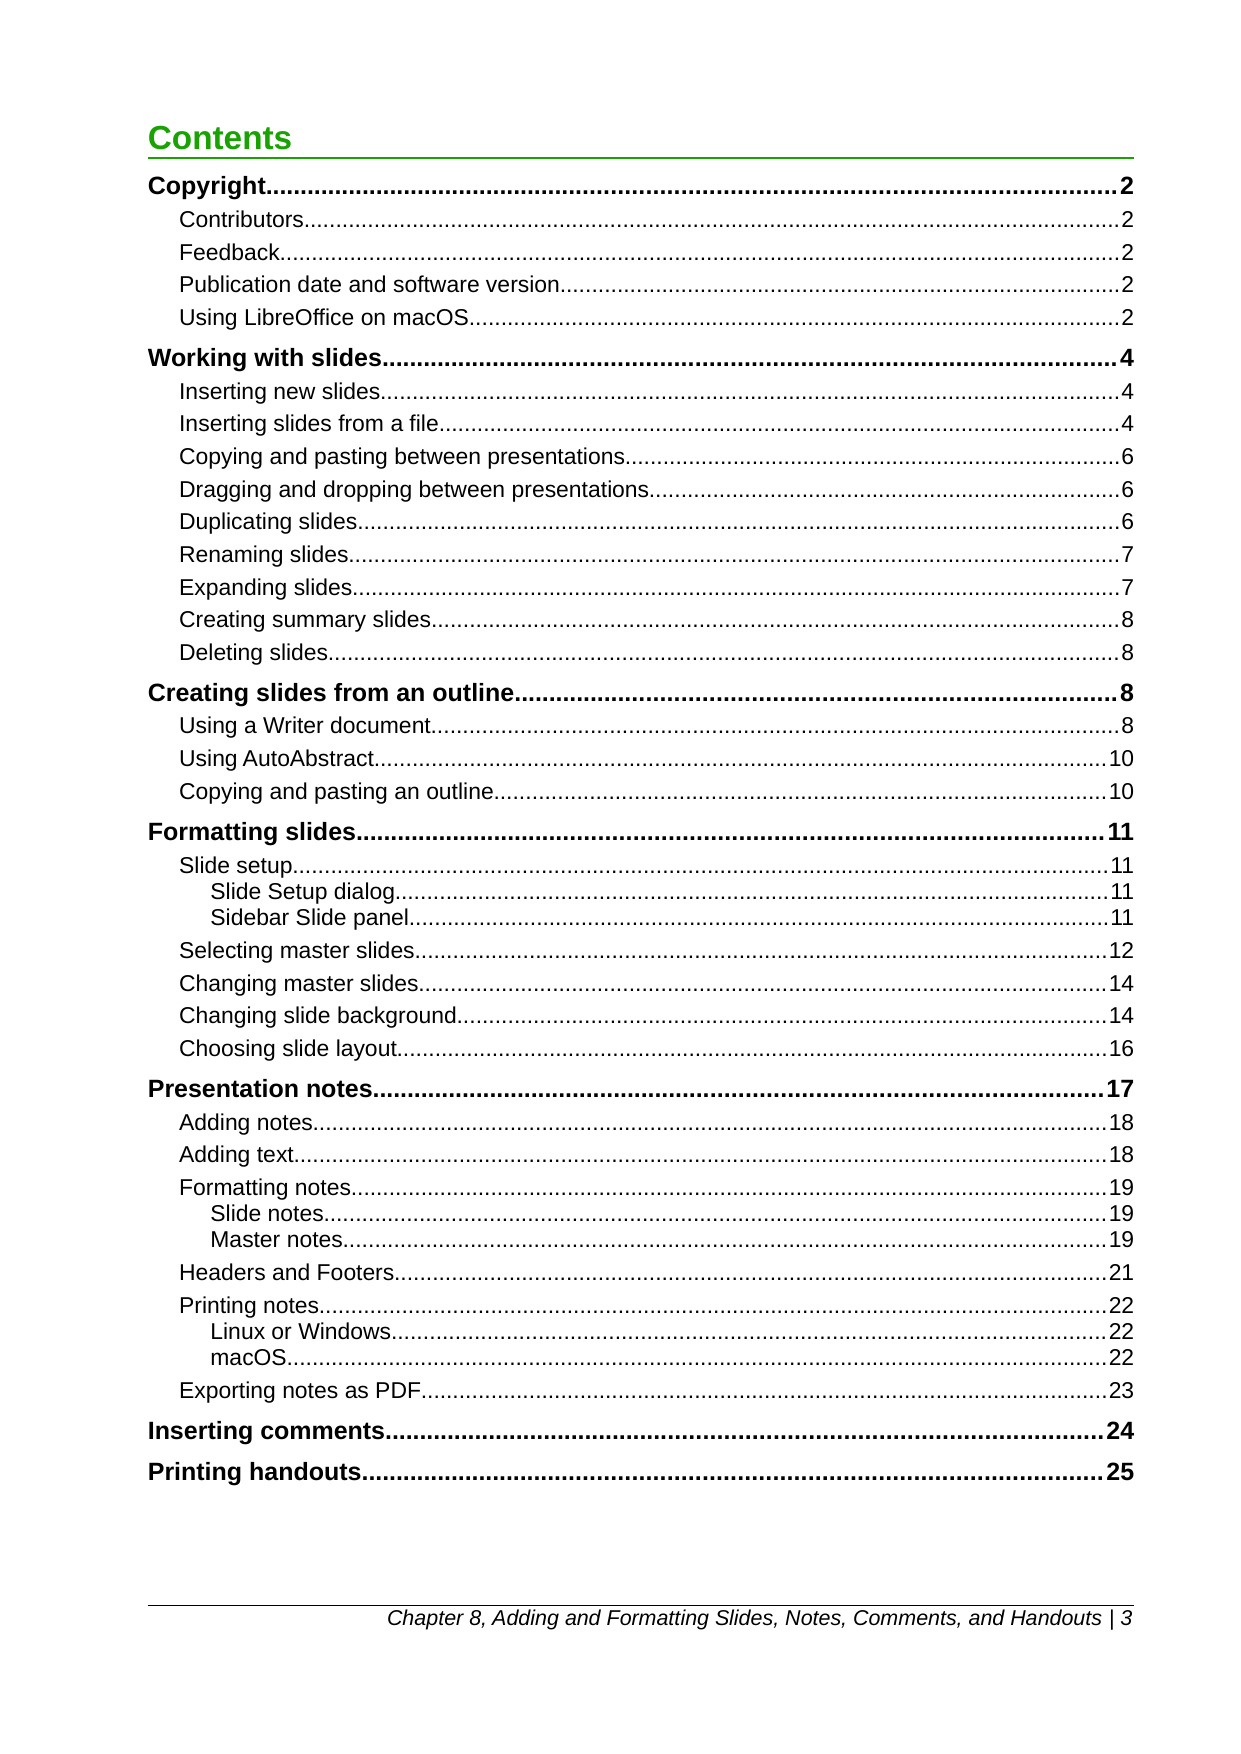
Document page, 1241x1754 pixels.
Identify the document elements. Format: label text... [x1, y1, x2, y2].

text Publication date and software version 2 [179, 271, 1134, 298]
text Master notes 19 [210, 1226, 1134, 1253]
text Linux or Windows 22 [210, 1318, 1134, 1344]
text Selecting master slides 12 [179, 937, 1134, 963]
text Creating summary slides 8 [179, 606, 1134, 632]
text Adding text 18 [179, 1141, 1134, 1167]
text Duplicating slides 6 [179, 508, 1134, 534]
text Working with slides 4 [148, 343, 1134, 372]
text macOS 22 [210, 1344, 1134, 1371]
text Sidebar Slide panel 11 [210, 904, 1134, 931]
text Printing notes 22 [179, 1292, 1134, 1318]
text Using AutoAbstract 10 [179, 745, 1134, 771]
text Copying and pasting an outline 10 [179, 778, 1134, 804]
text Formatting slides 11 [148, 817, 1134, 845]
text Exporting notes as PDF 23 [179, 1377, 1134, 1403]
text Feedback 2 [179, 239, 1134, 265]
text Using LibreOffice on macOS 2 [179, 304, 1134, 330]
text Changing master slides 14 [179, 969, 1134, 996]
text Headers and Footers 21 [179, 1259, 1134, 1285]
text Changing slide background 14 [179, 1002, 1134, 1028]
text Copyright 2 [148, 171, 1134, 200]
text Formatting notes 19 [179, 1174, 1134, 1200]
text Dragging and dropping between presentations 6 [179, 476, 1134, 502]
text Using a Writer document 8 [179, 712, 1134, 739]
text Slide Setup dialog 11 [210, 878, 1134, 904]
subtitle Contents [148, 118, 1134, 157]
text Contributors 2 [179, 206, 1134, 232]
text Adding notes 18 [179, 1108, 1134, 1135]
text Deleting slides 8 [179, 639, 1134, 665]
text Slide notes 19 [210, 1200, 1134, 1226]
text Copying and pasting between presentations 6 [179, 443, 1134, 469]
text Inserting slides from a file 4 [179, 410, 1134, 437]
text Slide setup 11 [179, 852, 1134, 878]
text Creating slides from an outline 8 [148, 677, 1134, 706]
text Expanding slides 7 [179, 573, 1134, 600]
text Choosing slide layout 16 [179, 1035, 1134, 1061]
text Renaming slides 7 [179, 541, 1134, 567]
text Inserting comments 24 [148, 1416, 1134, 1444]
text Printing handouts 25 [148, 1457, 1134, 1486]
text Presentation notes 17 [148, 1073, 1134, 1102]
text Inserting new slides 4 [179, 378, 1134, 404]
